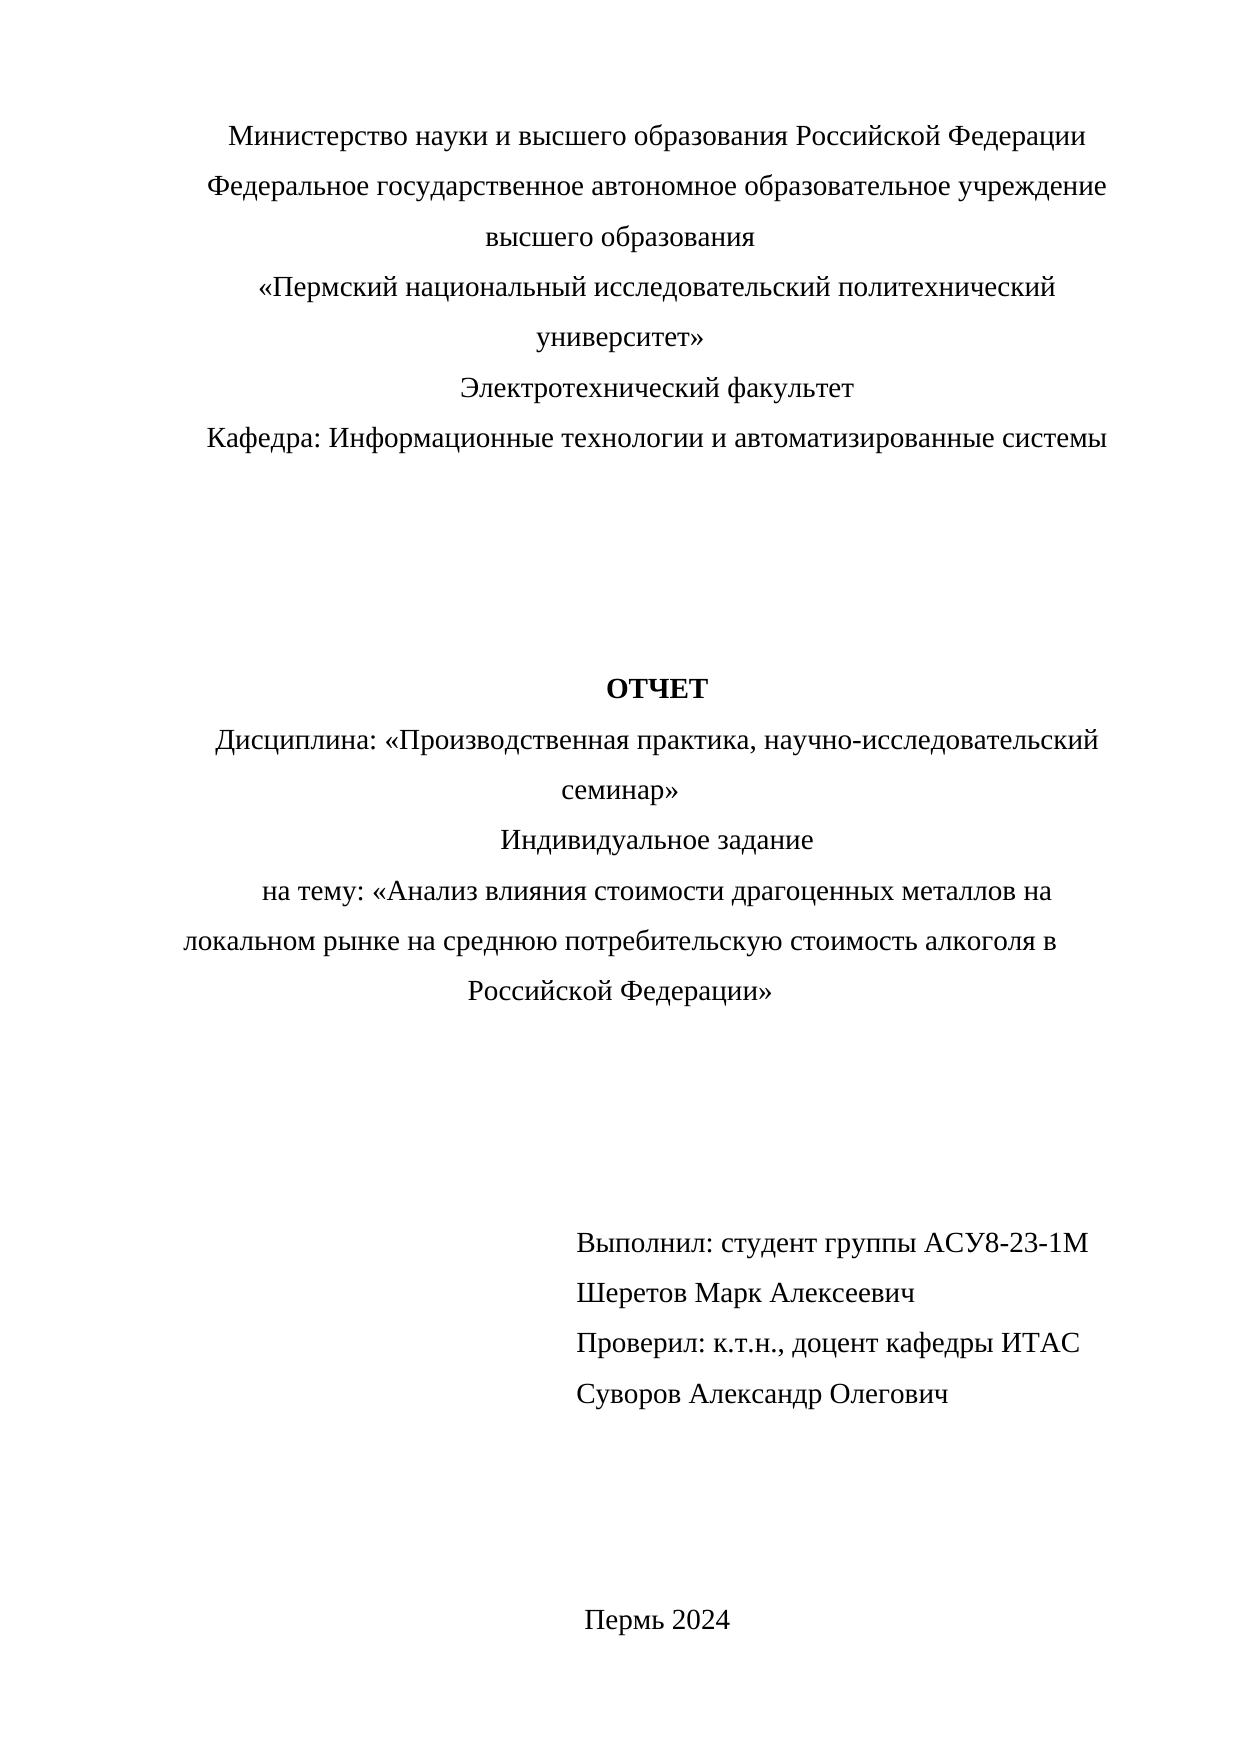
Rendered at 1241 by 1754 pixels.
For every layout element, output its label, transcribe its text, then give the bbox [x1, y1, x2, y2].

text Суворов Александр Олегович [576, 1376, 1122, 1409]
text Индивидуальное задание [118, 822, 1122, 856]
text Кафедра: Информационные технологии и автоматизированные системы [118, 420, 1122, 453]
text Дисциплина: «Производственная практика, научно-исследовательский семинар» [118, 722, 1122, 806]
text Федеральное государственное автономное образовательное учреждение высшего образования [118, 168, 1122, 252]
text на тему: «Анализ влияния стоимости драгоценных металлов на локальном рынке на среднюю потребительскую стоимость алкоголя в Российской Федерации» [118, 873, 1122, 1007]
text Выполнил: студент группы АСУ8-23-1М [576, 1225, 1122, 1258]
text ОТЧЕТ [118, 672, 1122, 705]
text Проверил: к.т.н., доцент кафедры ИТАС [576, 1326, 1122, 1359]
text «Пермский национальный исследовательский политехнический университет» [118, 269, 1122, 353]
text Шеретов Марк Алексеевич [576, 1275, 1122, 1309]
text Министерство науки и высшего образования Российской Федерации [118, 118, 1122, 152]
text Электротехнический факультет [118, 370, 1122, 403]
